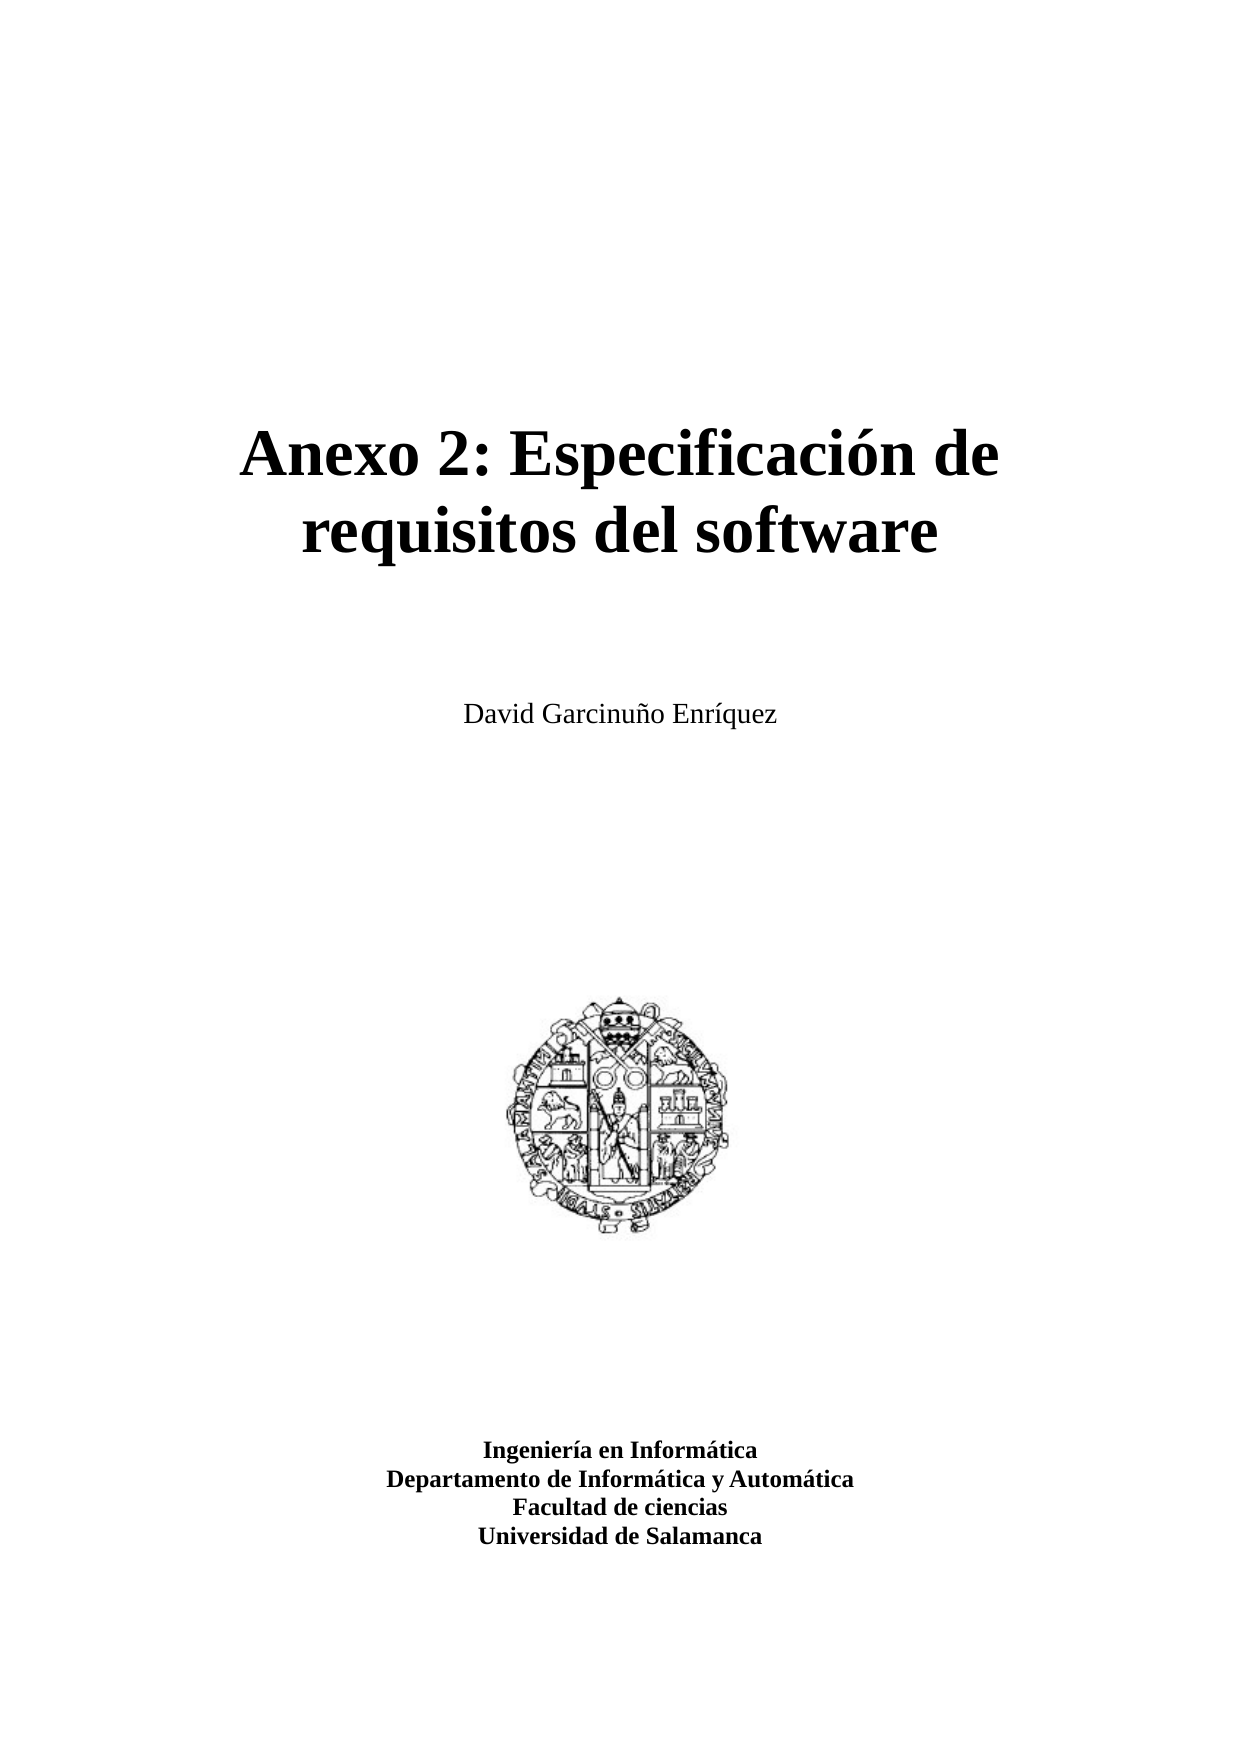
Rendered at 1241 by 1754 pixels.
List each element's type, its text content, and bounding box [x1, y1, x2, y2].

text David Garcinuño Enríquez [118, 697, 1122, 730]
text Departamento de Informática y Automática [118, 1464, 1122, 1492]
text Ingeniería en Informática [118, 1435, 1122, 1464]
text Facultad de ciencias [118, 1492, 1122, 1521]
text Anexo 2: Especificación de requisitos del software [118, 413, 1122, 567]
text Universidad de Salamanca [118, 1521, 1122, 1550]
picture [482, 984, 758, 1251]
